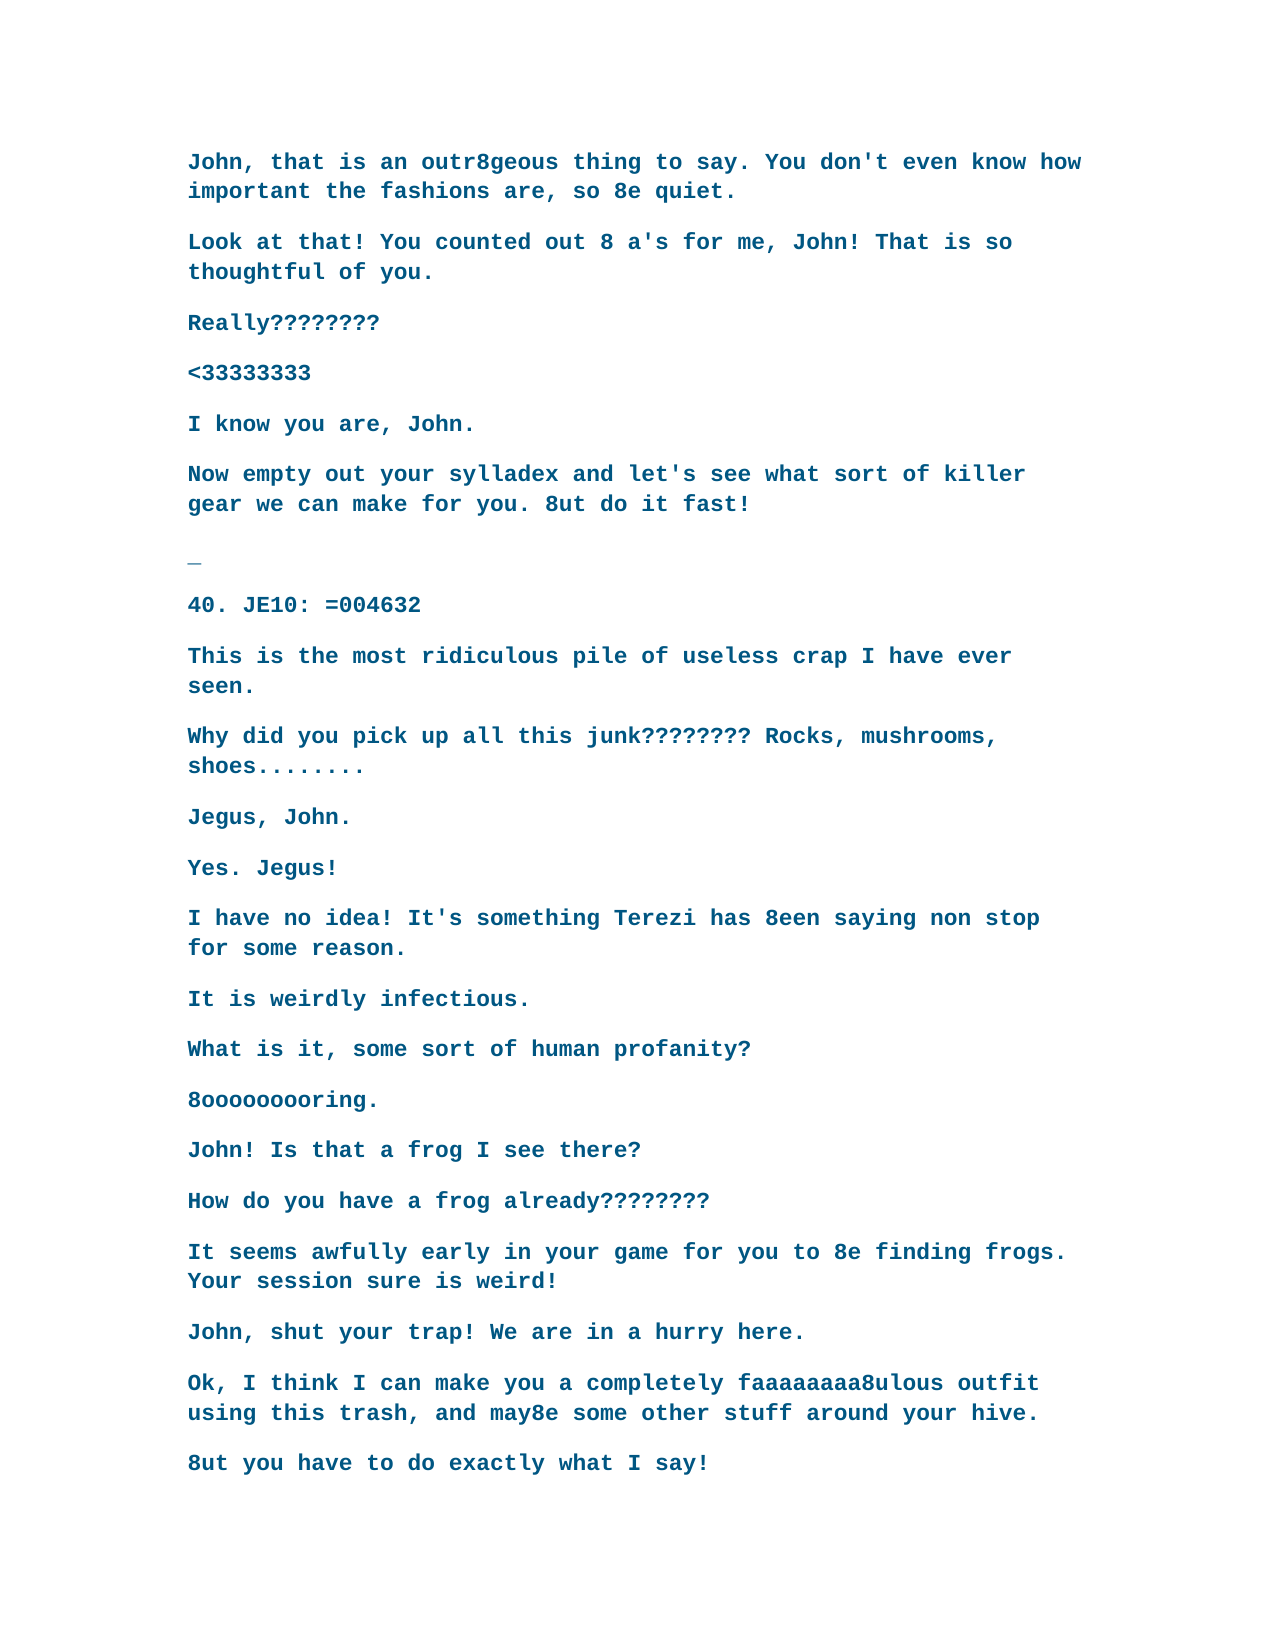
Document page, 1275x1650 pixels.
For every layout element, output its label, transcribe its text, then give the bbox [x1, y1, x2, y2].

text <33333333 [187, 361, 1087, 387]
text It is weirdly infectious. [187, 987, 1087, 1013]
text 8ut you have to do exactly what I say! [187, 1451, 1087, 1477]
text Really???????? [187, 311, 1087, 337]
text I have no idea! It's something Terezi has 8een saying non stop for some reason. [187, 906, 1087, 962]
text John! Is that a frog I see there? [187, 1139, 1087, 1165]
text It seems awfully early in your game for you to 8e finding frogs. Your session sure is weird! [187, 1240, 1087, 1296]
text I know you are, John. [187, 412, 1087, 438]
text 8ooooooooring. [187, 1088, 1087, 1114]
text This is the most ridiculous pile of useless crap I have ever seen. [187, 644, 1087, 700]
text John, shut your trap! We are in a hurry here. [187, 1320, 1087, 1346]
text John, that is an outr8geous thing to say. You don't even know how important the fashions are, so 8e quiet. [187, 150, 1087, 206]
text 40. JE10: =004632 [187, 594, 1087, 620]
text What is it, some sort of human profanity? [187, 1037, 1087, 1063]
text Ok, I think I can make you a completely faaaaaaaa8ulous outfit using this trash, and may8e some other stuff around your hive. [187, 1371, 1087, 1427]
text Why did you pick up all this junk???????? Rocks, mushrooms, shoes........ [187, 725, 1087, 781]
text Now empty out your sylladex and let's see what sort of killer gear we can make for you. 8ut do it fast! [187, 463, 1087, 518]
text Look at that! You counted out 8 a's for me, John! That is so thoughtful of you. [187, 230, 1087, 286]
text How do you have a frog already???????? [187, 1189, 1087, 1215]
text Jegus, John. [187, 805, 1087, 831]
text _ [187, 543, 1087, 569]
text Yes. Jegus! [187, 856, 1087, 882]
